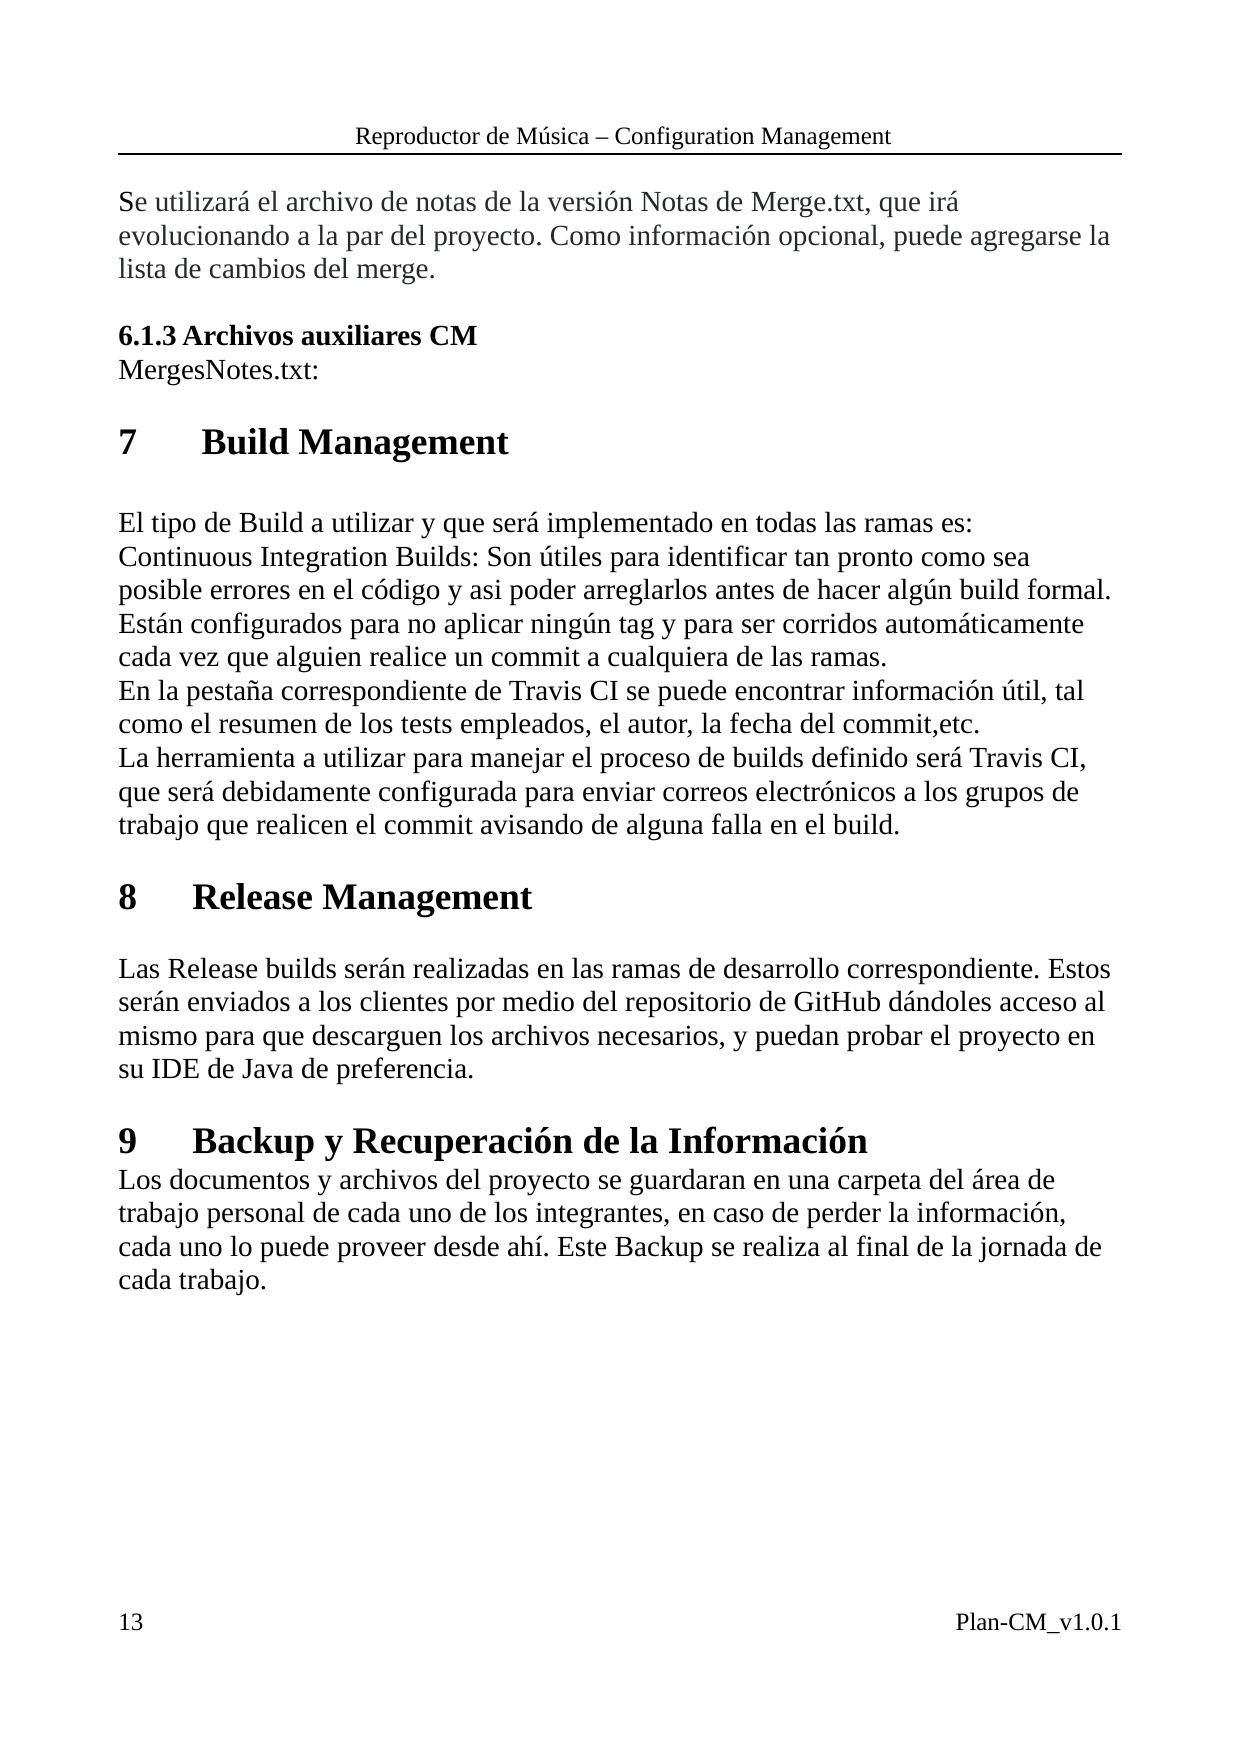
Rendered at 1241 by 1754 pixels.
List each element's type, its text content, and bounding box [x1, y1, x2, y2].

text Están configurados para no aplicar ningún tag y para ser corridos automáticamente [118, 606, 1122, 639]
text trabajo que realicen el commit avisando de alguna falla en el build. [118, 807, 1122, 841]
text serán enviados a los clientes por medio del repositorio de GitHub dándoles acceso al [118, 984, 1122, 1018]
text 6.1.3 Archivos auxiliares CM [118, 318, 1122, 352]
text Se utilizará el archivo de notas de la versión Notas de Merge.txt, que irá evolucionando a la par del proyecto. Como información opcional, puede agregarse la lista de cambios del merge. [118, 184, 1122, 285]
text Continuous Integration Builds: Son útiles para identificar tan pronto como sea [118, 539, 1122, 572]
text 9 Backup y Recuperación de la Información [118, 1119, 1122, 1162]
text Las Release builds serán realizadas en las ramas de desarrollo correspondiente. Estos [118, 951, 1122, 984]
text La herramienta a utilizar para manejar el proceso de builds definido será Travis CI, [118, 740, 1122, 774]
text cada vez que alguien realice un commit a cualquiera de las ramas. [118, 639, 1122, 673]
text Los documentos y archivos del proyecto se guardaran en una carpeta del área de trabajo personal de cada uno de los integrantes, en caso de perder la información, cada uno lo puede proveer desde ahí. Este Backup se realiza al final de la jornada de cada trabajo. [118, 1162, 1122, 1296]
text 8 Release Management [118, 874, 1122, 917]
text como el resumen de los tests empleados, el autor, la fecha del commit,etc. [118, 707, 1122, 740]
text su IDE de Java de preferencia. [118, 1052, 1122, 1085]
text 7 Build Management [118, 419, 1122, 462]
text posible errores en el código y asi poder arreglarlos antes de hacer algún build formal. [118, 572, 1122, 606]
text El tipo de Build a utilizar y que será implementado en todas las ramas es: [118, 505, 1122, 539]
text que será debidamente configurada para enviar correos electrónicos a los grupos de [118, 774, 1122, 807]
text MergesNotes.txt: [118, 352, 1122, 386]
text En la pestaña correspondiente de Travis CI se puede encontrar información útil, tal [118, 673, 1122, 707]
text mismo para que descarguen los archivos necesarios, y puedan probar el proyecto en [118, 1018, 1122, 1052]
